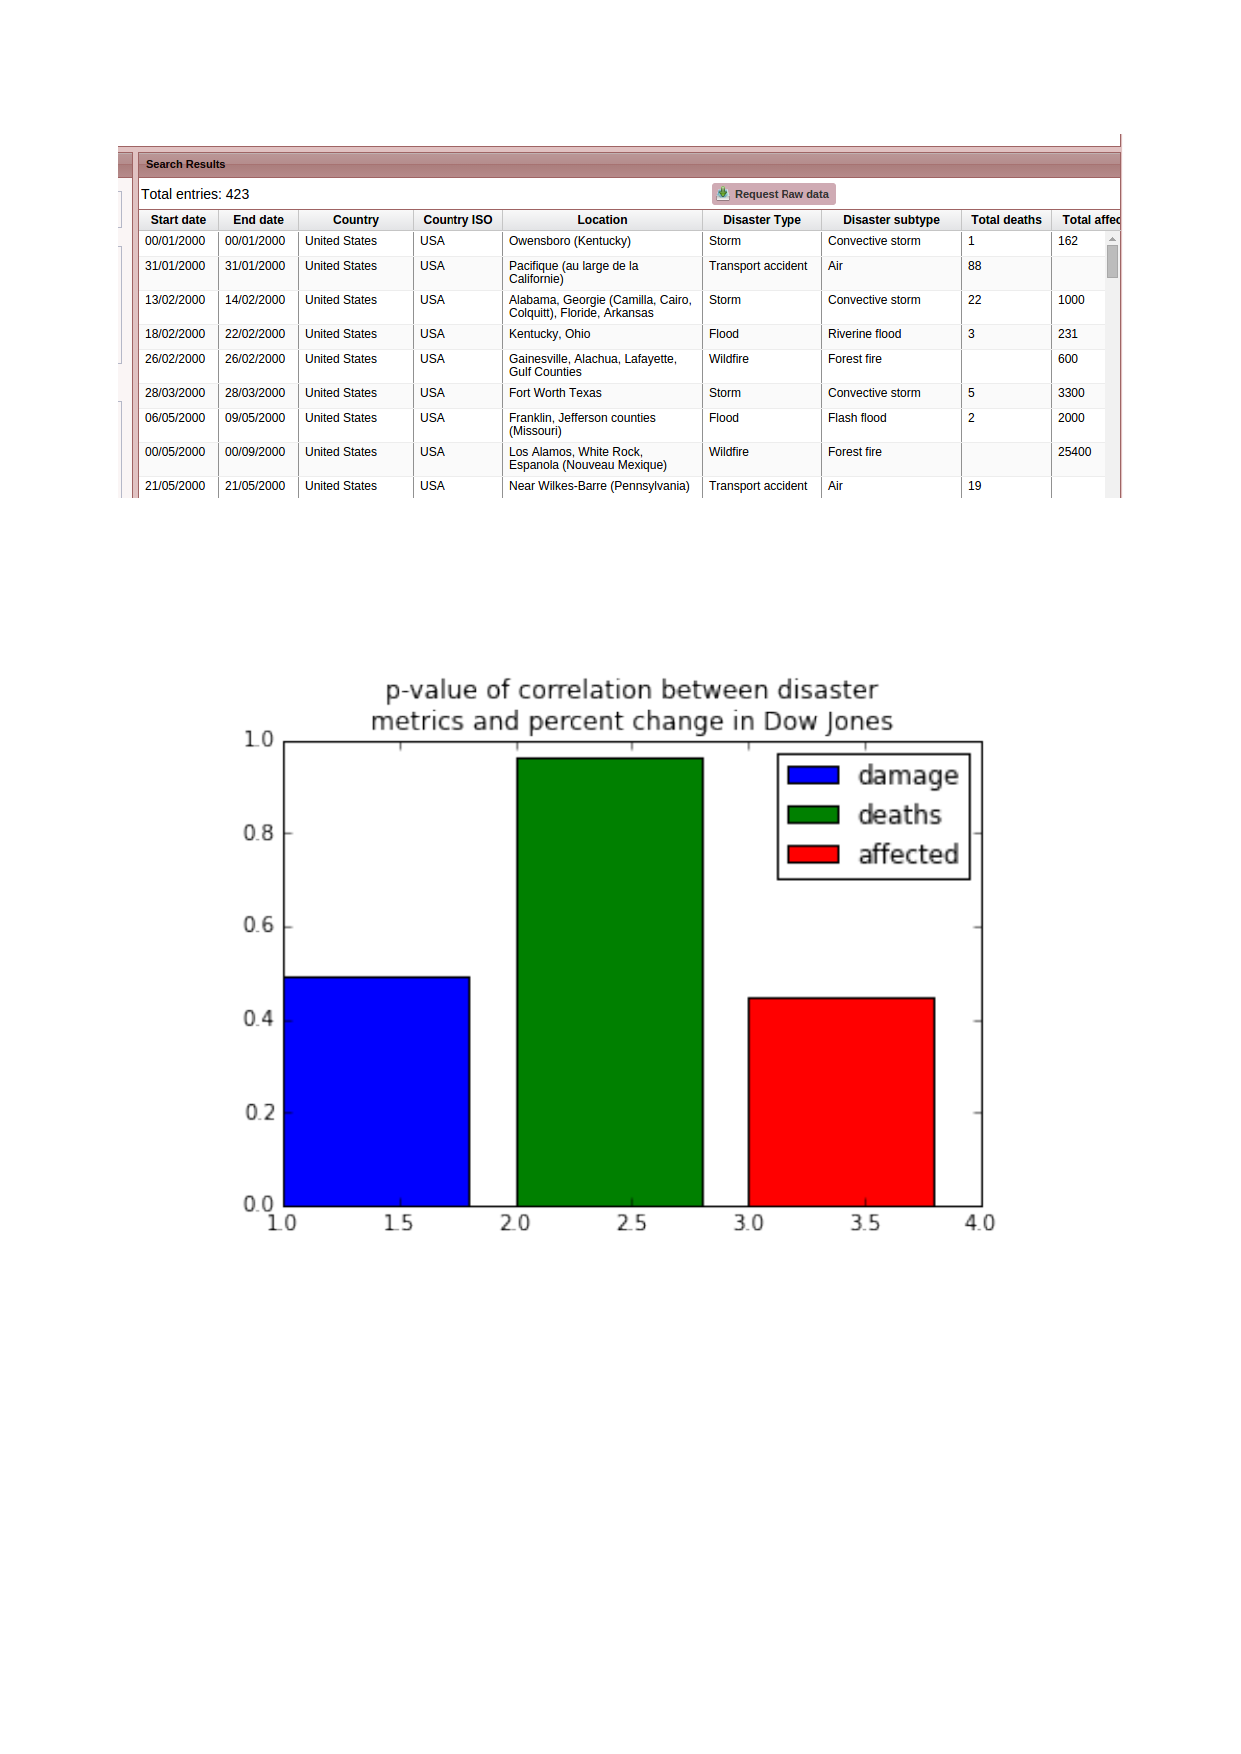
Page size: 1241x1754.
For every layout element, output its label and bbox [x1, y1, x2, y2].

picture [229, 664, 1011, 1250]
picture [118, 134, 1123, 498]
